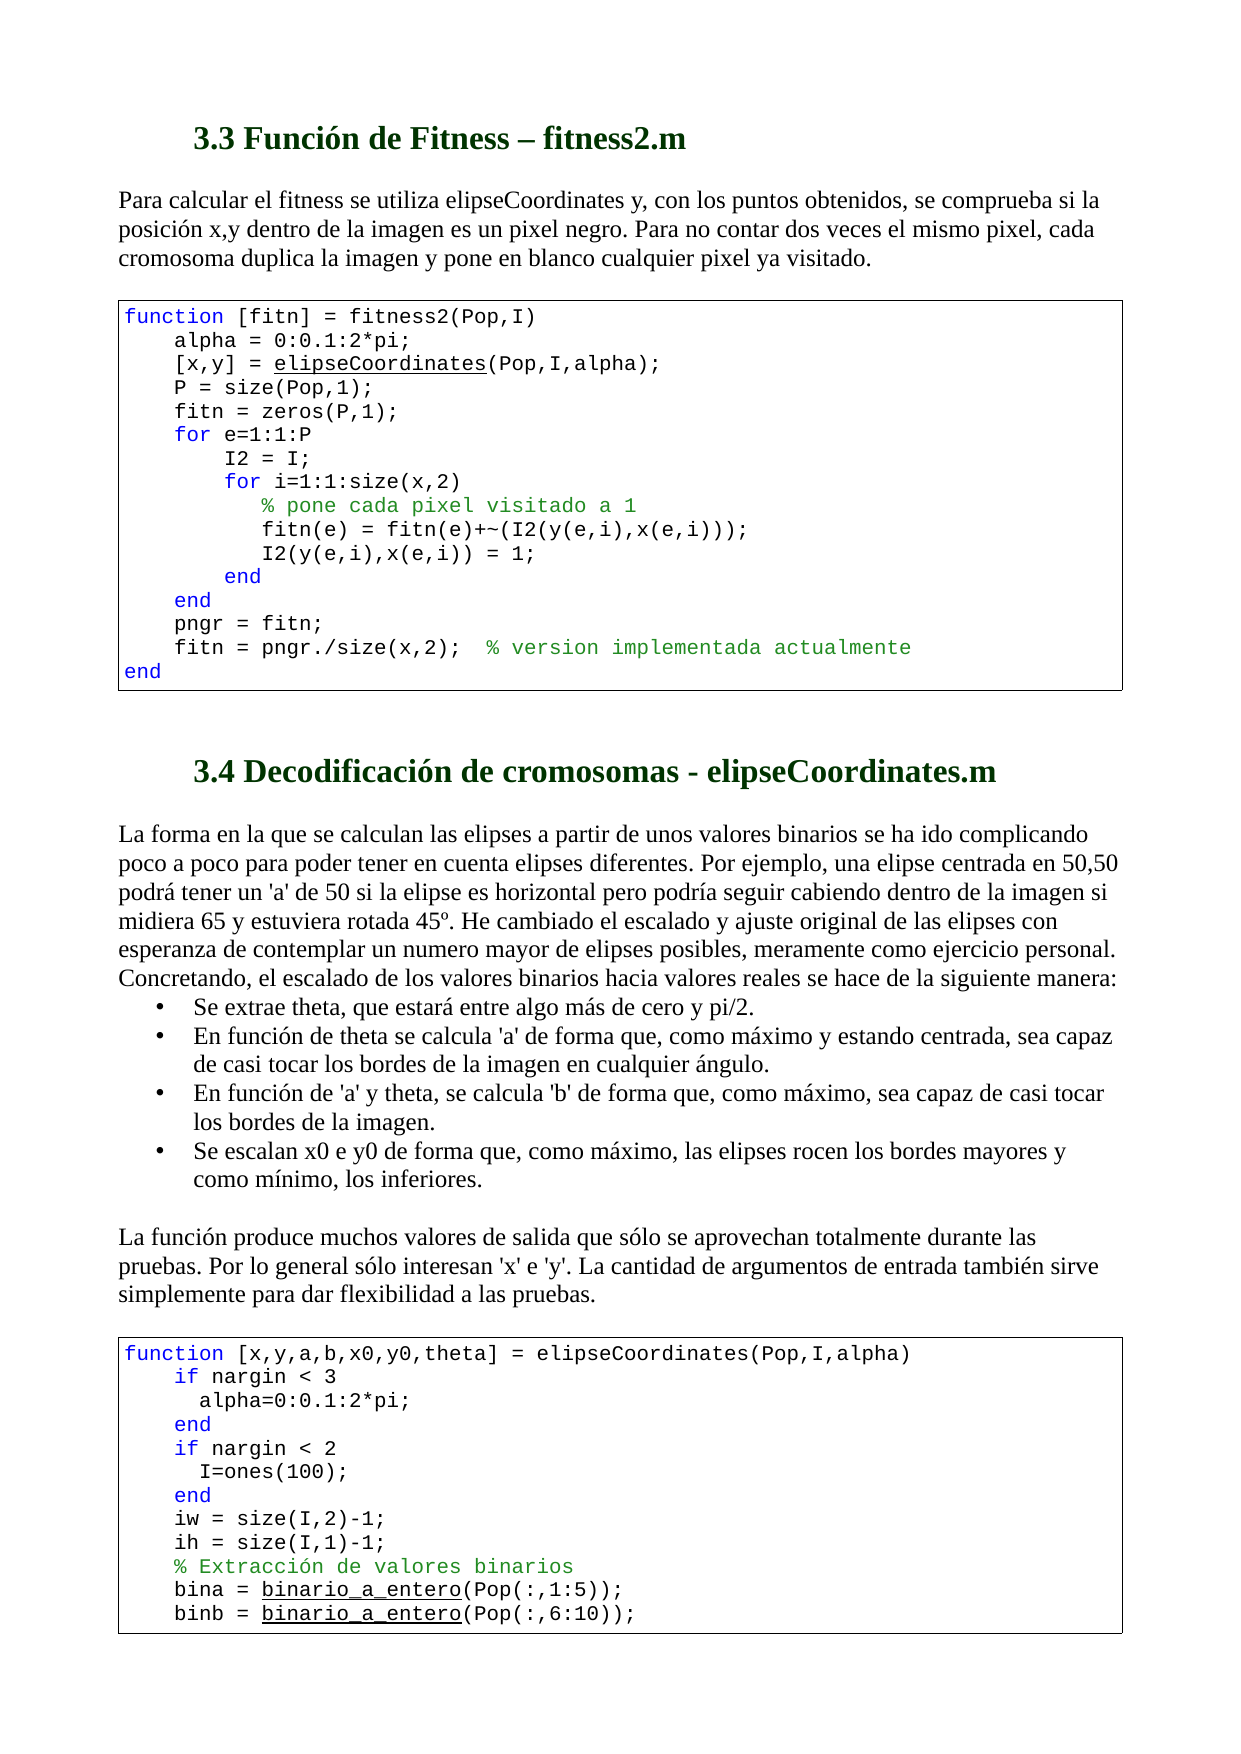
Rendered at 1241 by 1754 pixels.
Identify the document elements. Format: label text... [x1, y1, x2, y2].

list Se extrae theta, que estará entre algo más de cero y pi/2. [156, 992, 1122, 1021]
table_header function [x,y,a,b,x0,y0,theta] = elipseCoordinates(Pop,I,alpha) if nargin < 3 alpha=0:0.1:2*pi; end if nargin < 2 I=ones(100); end iw = size(I,2)-1; ih = size(I,1)-1; % Extracción de valores binarios bina = binario_a_entero(Pop(:,1:5)); binb = binario_a_entero(Pop(:,6:10)); [119, 1338, 1122, 1632]
text 3.4 Decodificación de cromosomas - elipseCoordinates.m [118, 748, 1122, 791]
table_header function [fitn] = fitness2(Pop,I) alpha = 0:0.1:2*pi; [x,y] = elipseCoordinates(Pop,I,alpha); P = size(Pop,1); fitn = zeros(P,1); for e=1:1:P I2 = I; for i=1:1:size(x,2) % pone cada pixel visitado a 1 fitn(e) = fitn(e)+~(I2(y(e,i),x(e,i))); I2(y(e,i),x(e,i)) = 1; end end pngr = fitn; fitn = pngr./size(x,2); % version implementada actualmente end [119, 301, 1122, 690]
list En función de 'a' y theta, se calcula 'b' de forma que, como máximo, sea capaz de casi tocar los bordes de la imagen. [156, 1078, 1122, 1136]
text Para calcular el fitness se utiliza elipseCoordinates y, con los puntos obtenidos, se comprueba si la posición x,y dentro de la imagen es un pixel negro. Para no contar dos veces el mismo pixel, cada cromosoma duplica la imagen y pone en blanco cualquier pixel ya visitado. [118, 185, 1122, 271]
list En función de theta se calcula 'a' de forma que, como máximo y estando centrada, sea capaz de casi tocar los bordes de la imagen en cualquier ángulo. [156, 1021, 1122, 1078]
list Se escalan x0 e y0 de forma que, como máximo, las elipses rocen los bordes mayores y como mínimo, los inferiores. [156, 1136, 1122, 1193]
text La función produce muchos valores de salida que sólo se aprovechan totalmente durante las pruebas. Por lo general sólo interesan 'x' e 'y'. La cantidad de argumentos de entrada también sirve simplemente para dar flexibilidad a las pruebas. [118, 1222, 1122, 1308]
text 3.3 Función de Fitness – fitness2.m [118, 118, 1122, 156]
text Concretando, el escalado de los valores binarios hacia valores reales se hace de la siguiente manera: [118, 963, 1122, 992]
text La forma en la que se calculan las elipses a partir de unos valores binarios se ha ido complicando poco a poco para poder tener en cuenta elipses diferentes. Por ejemplo, una elipse centrada en 50,50 podrá tener un 'a' de 50 si la elipse es horizontal pero podría seguir cabiendo dentro de la imagen si midiera 65 y estuviera rotada 45º. He cambiado el escalado y ajuste original de las elipses con esperanza de contemplar un numero mayor de elipses posibles, meramente como ejercicio personal. [118, 819, 1122, 963]
